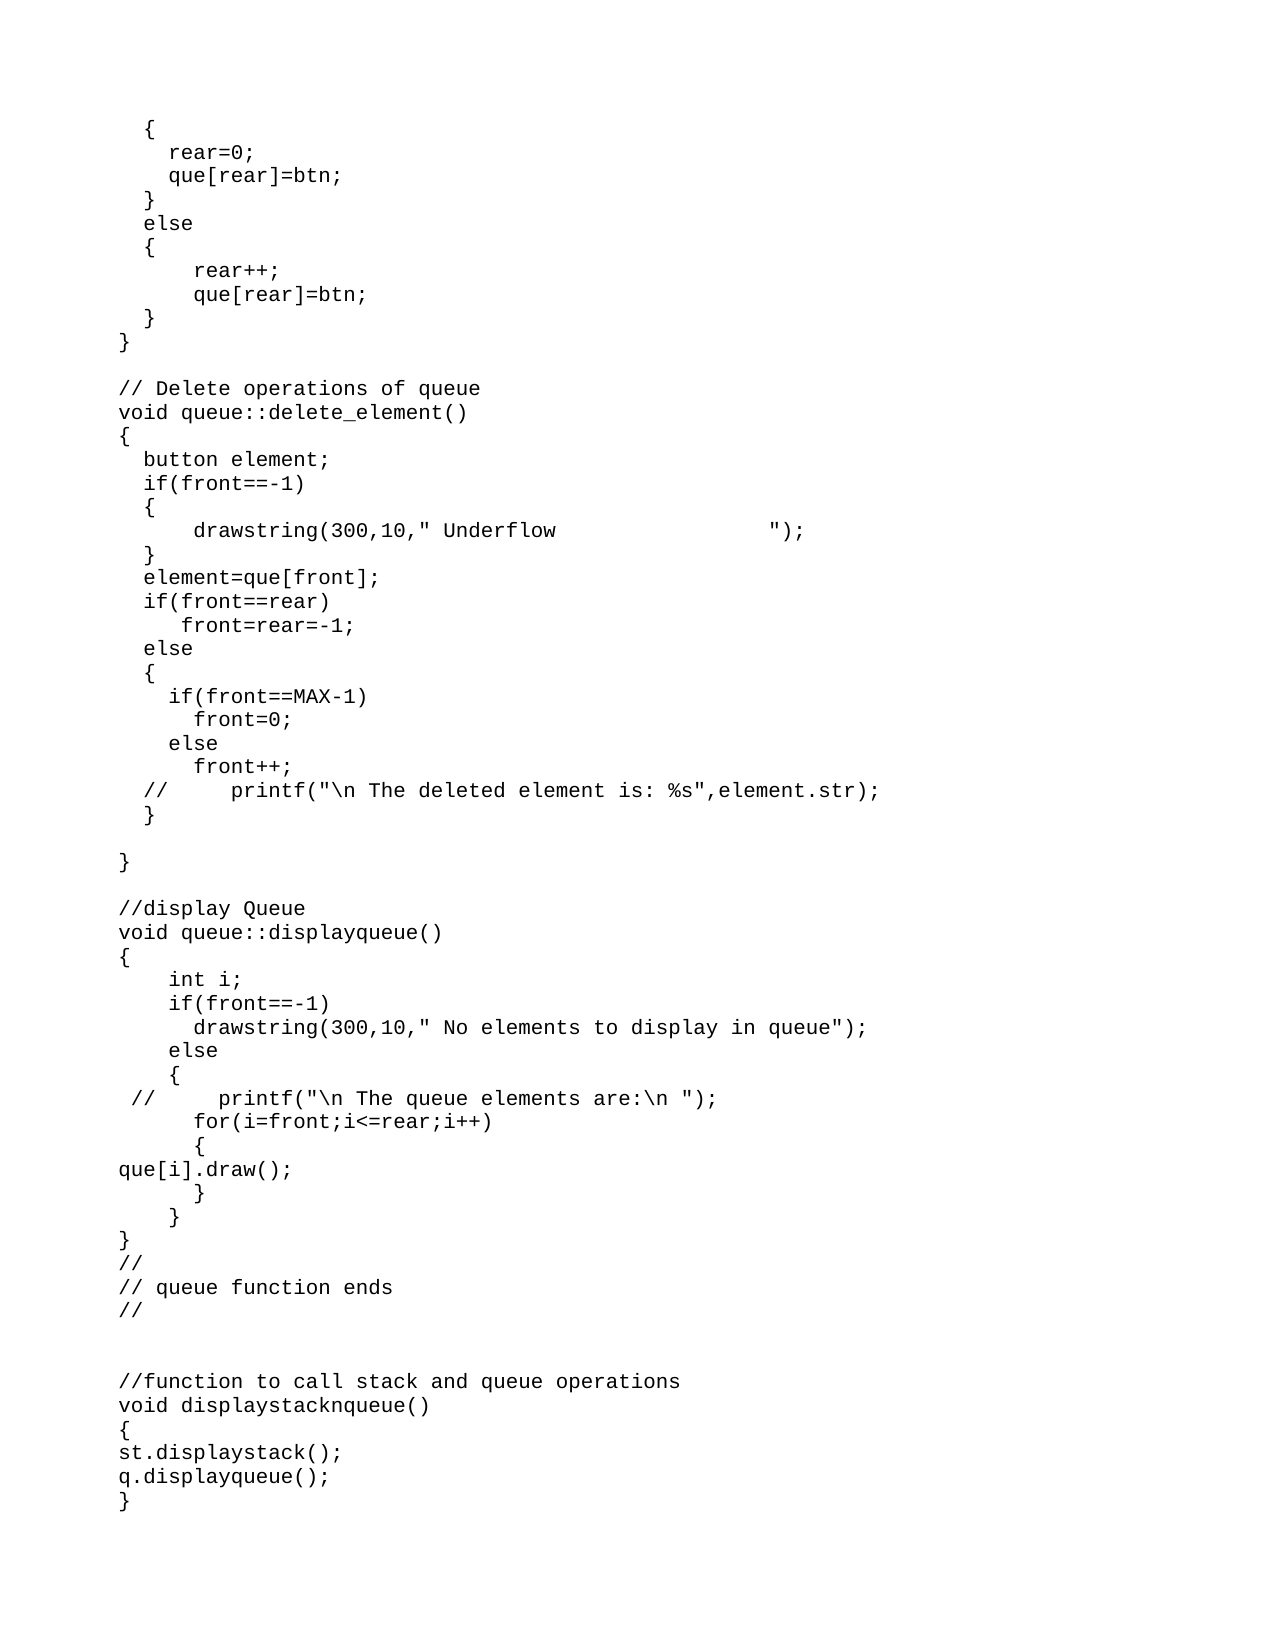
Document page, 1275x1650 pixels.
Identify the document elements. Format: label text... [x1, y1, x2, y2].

text // Delete operations of queue [118, 378, 1157, 402]
text } [118, 331, 1157, 354]
text else [118, 733, 1157, 757]
text st.displaystack(); [118, 1442, 1157, 1466]
text button element; [118, 449, 1157, 473]
text { [118, 236, 1157, 260]
text que[rear]=btn; [118, 284, 1157, 307]
text { [118, 496, 1157, 520]
text { [118, 1419, 1157, 1442]
text if(front==-1) [118, 473, 1157, 496]
text else [118, 1040, 1157, 1064]
text void queue::displayqueue() [118, 922, 1157, 946]
text { [118, 426, 1157, 449]
text // [118, 1253, 1157, 1277]
text { [118, 662, 1157, 686]
text for(i=front;i<=rear;i++) [118, 1111, 1157, 1135]
text // [118, 1300, 1157, 1324]
text } [118, 307, 1157, 331]
text front++; [118, 757, 1157, 780]
text if(front==-1) [118, 993, 1157, 1017]
text } [118, 544, 1157, 567]
text if(front==MAX-1) [118, 686, 1157, 709]
text que[i].draw(); [118, 1158, 1157, 1182]
text { [118, 118, 1157, 142]
text if(front==rear) [118, 591, 1157, 615]
text void queue::delete_element() [118, 402, 1157, 426]
text } [118, 851, 1157, 875]
text } [118, 1229, 1157, 1253]
text } [118, 804, 1157, 827]
text drawstring(300,10," Underflow "); [118, 520, 1157, 544]
text // printf("\n The queue elements are:\n "); [118, 1088, 1157, 1111]
text q.displayqueue(); [118, 1466, 1157, 1489]
text { [118, 1064, 1157, 1088]
text } [118, 1489, 1157, 1513]
text que[rear]=btn; [118, 165, 1157, 189]
text } [118, 189, 1157, 213]
text void displaystacknqueue() [118, 1395, 1157, 1419]
text rear++; [118, 260, 1157, 284]
text drawstring(300,10," No elements to display in queue"); [118, 1017, 1157, 1040]
text else [118, 213, 1157, 236]
text front=0; [118, 709, 1157, 733]
text { [118, 946, 1157, 969]
text front=rear=-1; [118, 615, 1157, 638]
text } [118, 1206, 1157, 1229]
text // printf("\n The deleted element is: %s",element.str); [118, 780, 1157, 804]
text int i; [118, 969, 1157, 993]
text // queue function ends [118, 1277, 1157, 1300]
text } [118, 1182, 1157, 1206]
text { [118, 1135, 1157, 1158]
text //display Queue [118, 898, 1157, 922]
text rear=0; [118, 142, 1157, 165]
text //function to call stack and queue operations [118, 1371, 1157, 1395]
text else [118, 638, 1157, 662]
text element=que[front]; [118, 567, 1157, 591]
